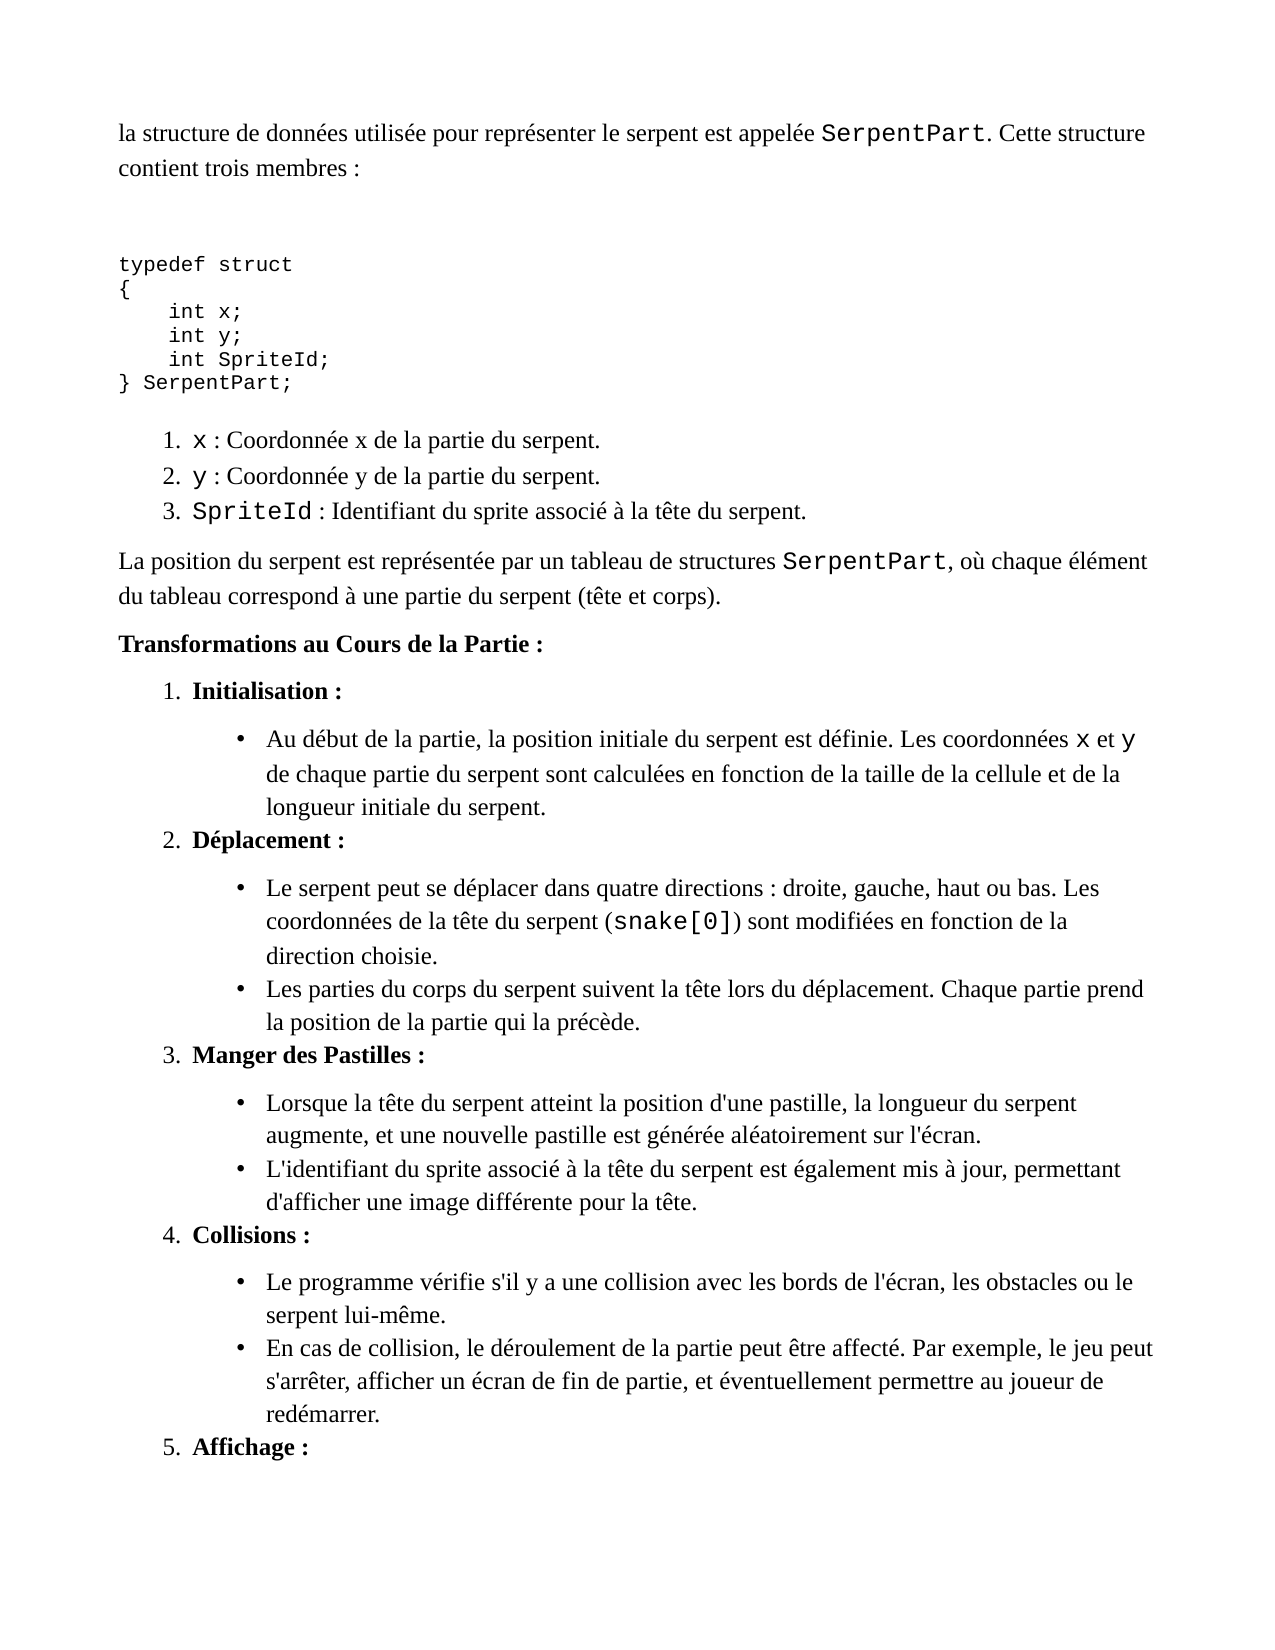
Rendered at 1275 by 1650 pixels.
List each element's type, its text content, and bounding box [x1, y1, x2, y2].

list Les parties du corps du serpent suivent la tête lors du déplacement. Chaque partie prend la position de la partie qui la précède. [236, 974, 1157, 1036]
list Déplacement : [162, 825, 1157, 854]
text } SerpentPart; [118, 372, 1157, 396]
text int y; [118, 325, 1157, 348]
list x : Coordonnée x de la partie du serpent. [162, 425, 1157, 456]
list Le programme vérifie s'il y a une collision avec les bords de l'écran, les obstacles ou le serpent lui-même. [236, 1267, 1157, 1329]
text Transformations au Cours de la Partie : [118, 629, 1157, 658]
list Lorsque la tête du serpent atteint la position d'une pastille, la longueur du serpent augmente, et une nouvelle pastille est générée aléatoirement sur l'écran. [236, 1088, 1157, 1149]
list L'identifiant du sprite associé à la tête du serpent est également mis à jour, permettant d'afficher une image différente pour la tête. [236, 1154, 1157, 1215]
list Manger des Pastilles : [162, 1040, 1157, 1069]
list Initialisation : [162, 676, 1157, 705]
text int x; [118, 301, 1157, 325]
list En cas de collision, le déroulement de la partie peut être affecté. Par exemple, le jeu peut s'arrêter, afficher un écran de fin de partie, et éventuellement permettre au joueur de redémarrer. [236, 1333, 1157, 1428]
list Au début de la partie, la position initiale du serpent est définie. Les coordonnées x et y de chaque partie du serpent sont calculées en fonction de la taille de la cellule et de la longueur initiale du serpent. [236, 724, 1157, 821]
text la structure de données utilisée pour représenter le serpent est appelée SerpentPart. Cette structure contient trois membres : [118, 118, 1157, 182]
text La position du serpent est représentée par un tableau de structures SerpentPart, où chaque élément du tableau correspond à une partie du serpent (tête et corps). [118, 546, 1157, 610]
list y : Coordonnée y de la partie du serpent. [162, 461, 1157, 492]
text { [118, 278, 1157, 301]
text typedef struct [118, 254, 1157, 278]
list SpriteId : Identifiant du sprite associé à la tête du serpent. [162, 496, 1157, 527]
list Affichage : [162, 1432, 1157, 1461]
list Le serpent peut se déplacer dans quatre directions : droite, gauche, haut ou bas. Les coordonnées de la tête du serpent (snake[0]) sont modifiées en fonction de la direction choisie. [236, 873, 1157, 970]
text int SpriteId; [118, 348, 1157, 372]
list Collisions : [162, 1220, 1157, 1248]
